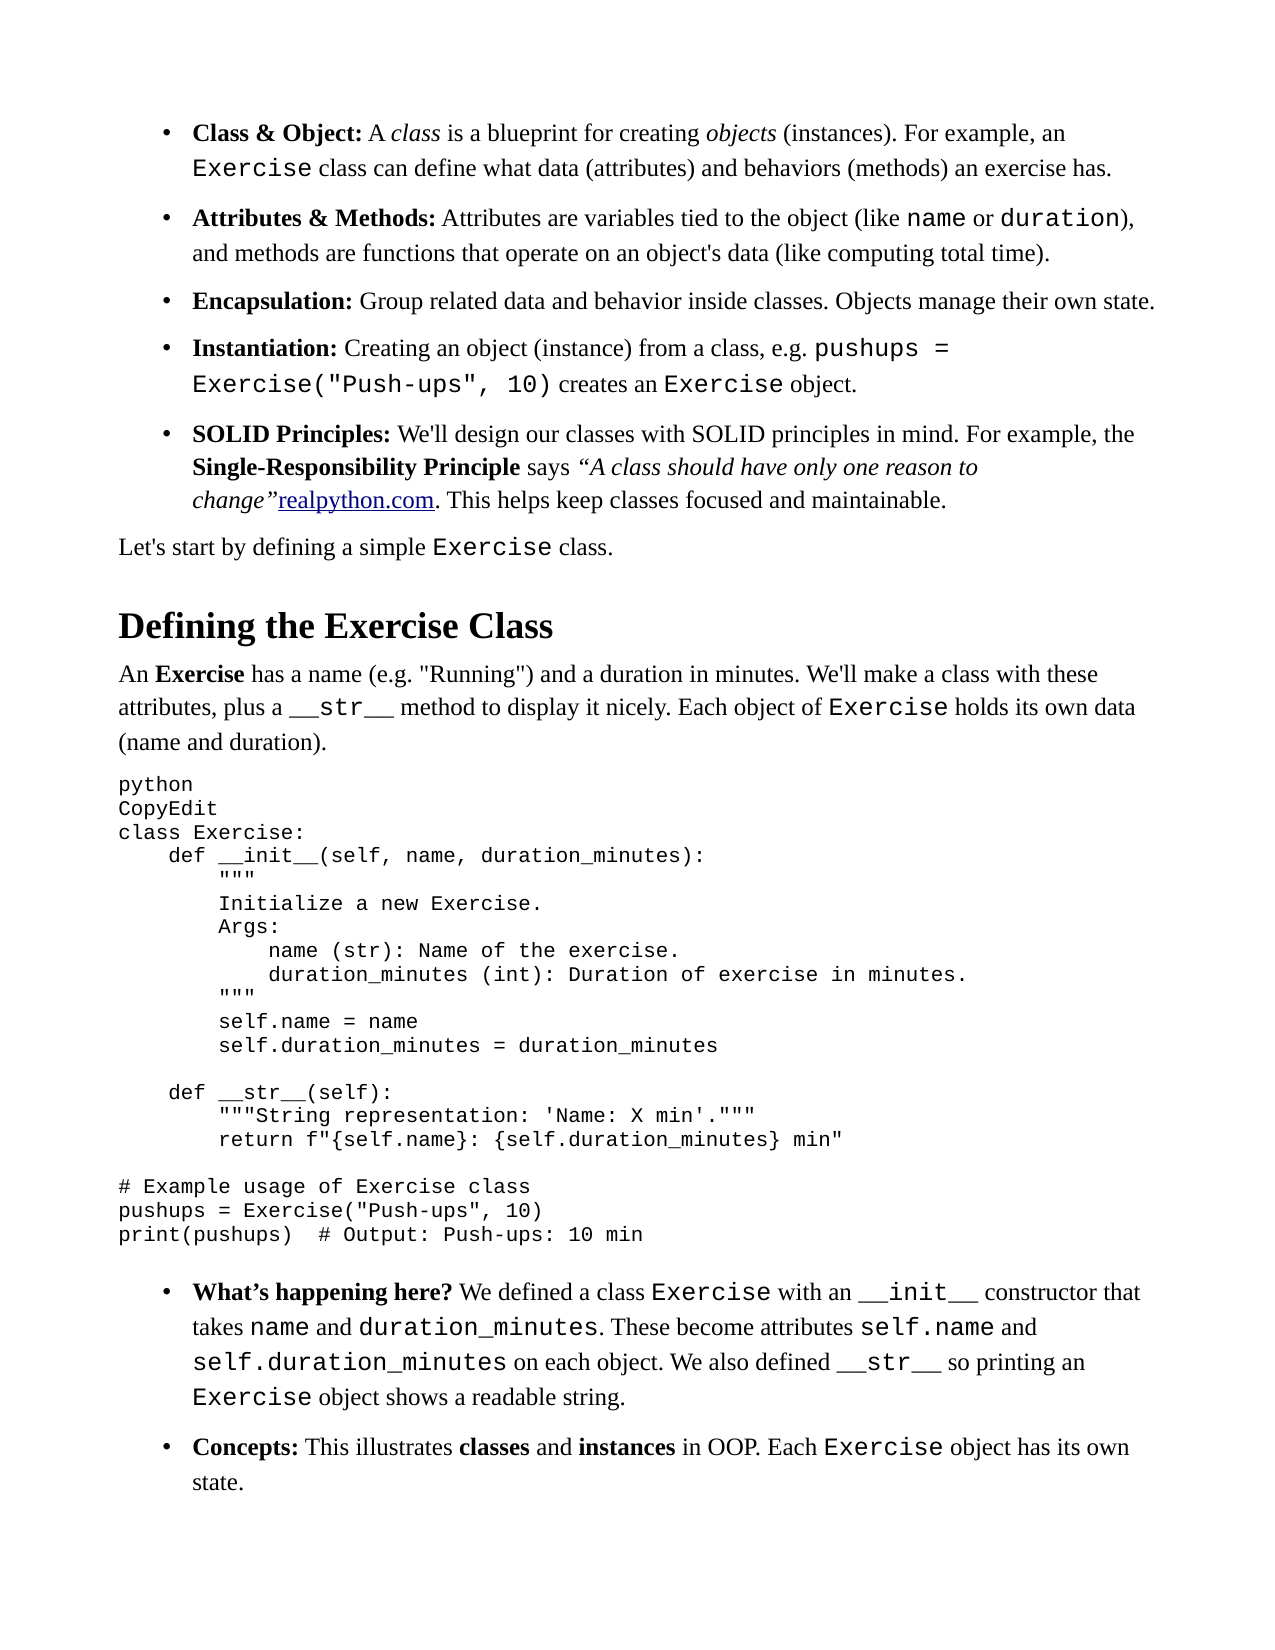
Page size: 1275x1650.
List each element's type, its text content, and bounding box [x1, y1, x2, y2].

text def __str__(self): [118, 1082, 1157, 1106]
text print(pushups) # Output: Push-ups: 10 min [118, 1224, 1157, 1247]
text Initialize a new Exercise. [118, 893, 1157, 916]
text self.name = name [118, 1011, 1157, 1034]
text python [118, 774, 1157, 798]
text # Example usage of Exercise class [118, 1176, 1157, 1200]
text CopyEdit [118, 798, 1157, 822]
list What’s happening here? We defined a class Exercise with an __init__ constructor that takes name and duration_minutes. These become attributes self.name and self.duration_minutes on each object. We also defined __str__ so printing an Exercise object shows a readable string. [162, 1277, 1157, 1413]
list Instantiation: Creating an object (instance) from a class, e.g. pushups = Exercise("Push-ups", 10) creates an Exercise object. [162, 333, 1157, 399]
text """String representation: 'Name: X min'.""" [118, 1106, 1157, 1129]
list Encapsulation: Group related data and behavior inside classes. Objects manage their own state. [162, 286, 1157, 315]
text return f"{self.name}: {self.duration_minutes} min" [118, 1129, 1157, 1153]
text class Exercise: [118, 822, 1157, 845]
text """ [118, 987, 1157, 1011]
text """ [118, 869, 1157, 893]
list Concepts: This illustrates classes and instances in OOP. Each Exercise object has its own state. [162, 1432, 1157, 1496]
text Args: [118, 916, 1157, 940]
text def __init__(self, name, duration_minutes): [118, 845, 1157, 869]
text An Exercise has a name (e.g. "Running") and a duration in minutes. We'll make a class with these attributes, plus a __str__ method to display it nicely. Each object of Exercise holds its own data (name and duration). [118, 659, 1157, 756]
text self.duration_minutes = duration_minutes [118, 1034, 1157, 1058]
list SOLID Principles: We'll design our classes with SOLID principles in mind. For example, the Single-Responsibility Principle says “A class should have only one reason to change”realpython.com. This helps keep classes focused and maintainable. [162, 419, 1157, 513]
text pushups = Exercise("Push-ups", 10) [118, 1200, 1157, 1224]
subtitle Defining the Exercise Class [118, 603, 1157, 646]
list Class & Object: A class is a blueprint for creating objects (instances). For example, an Exercise class can define what data (attributes) and behaviors (methods) an exercise has. [162, 118, 1157, 184]
text duration_minutes (int): Duration of exercise in minutes. [118, 964, 1157, 987]
list Attributes & Methods: Attributes are variables tied to the object (like name or duration), and methods are functions that operate on an object's data (like computing total time). [162, 203, 1157, 267]
text name (str): Name of the exercise. [118, 940, 1157, 964]
text Let's start by defining a simple Exercise class. [118, 532, 1157, 563]
